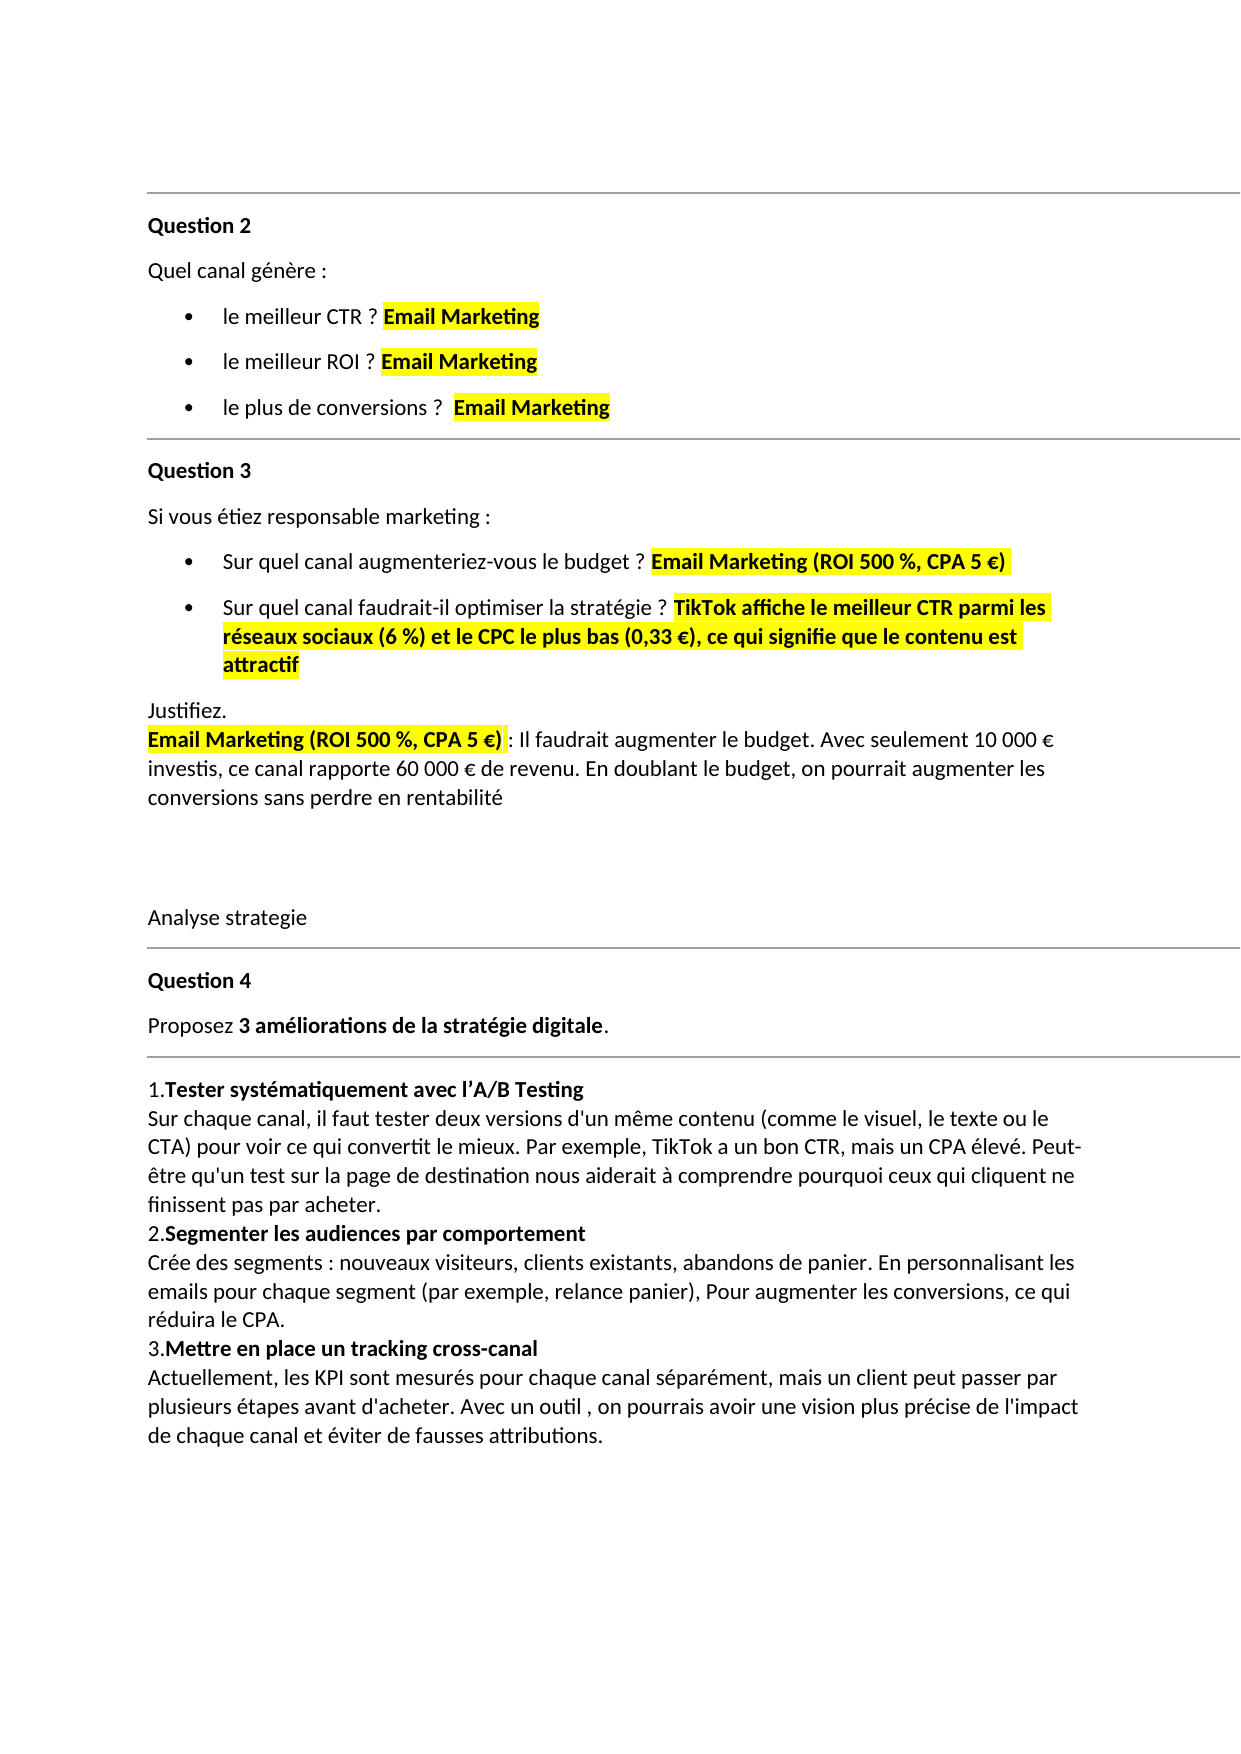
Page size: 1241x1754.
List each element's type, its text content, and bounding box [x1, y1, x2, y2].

text Analyse strategie [148, 874, 1093, 931]
text Si vous étiez responsable marketing : [148, 502, 1093, 530]
list Sur quel canal augmenteriez-vous le budget ? Email Marketing (ROI 500 %, CPA 5 €) [185, 547, 1093, 575]
list le meilleur CTR ? Email Marketing [185, 302, 1093, 330]
list le plus de conversions ? Email Marketing [185, 393, 1093, 421]
text Justifiez. Email Marketing (ROI 500 %, CPA 5 €) : Il faudrait augmenter le budget. Avec seulement 10 000 € investis, ce canal rapporte 60 000 € de revenu. En doublant le budget, on pourrait augmenter les conversions sans perdre en rentabilité [148, 696, 1093, 811]
text Question 3 [148, 456, 1093, 484]
text Quel canal génère : [148, 256, 1093, 284]
text Proposez 3 améliorations de la stratégie digitale. [148, 1011, 1093, 1039]
list le meilleur ROI ? Email Marketing [185, 347, 1093, 376]
text 1.Tester systématiquement avec l’A/B Testing Sur chaque canal, il faut tester deux versions d'un même contenu (comme le visuel, le texte ou le CTA) pour voir ce qui convertit le mieux. Par exemple, TikTok a un bon CTR, mais un CPA élevé. Peut-être qu'un test sur la page de destination nous aiderait à comprendre pourquoi ceux qui cliquent ne finissent pas par acheter. 2.Segmenter les audiences par comportement Crée des segments : nouveaux visiteurs, clients existants, abandons de panier. En personnalisant les emails pour chaque segment (par exemple, relance panier), Pour augmenter les conversions, ce qui réduira le CPA. 3.Mettre en place un tracking cross-canal Actuellement, les KPI sont mesurés pour chaque canal séparément, mais un client peut passer par plusieurs étapes avant d'acheter. Avec un outil , on pourrais avoir une vision plus précise de l'impact de chaque canal et éviter de fausses attributions. [148, 1075, 1093, 1449]
list Sur quel canal faudrait-il optimiser la stratégie ? TikTok affiche le meilleur CTR parmi les réseaux sociaux (6 %) et le CPC le plus bas (0,33 €), ce qui signifie que le contenu est attractif [185, 593, 1093, 679]
text Question 4 [148, 966, 1093, 994]
text Question 2 [148, 211, 1093, 239]
